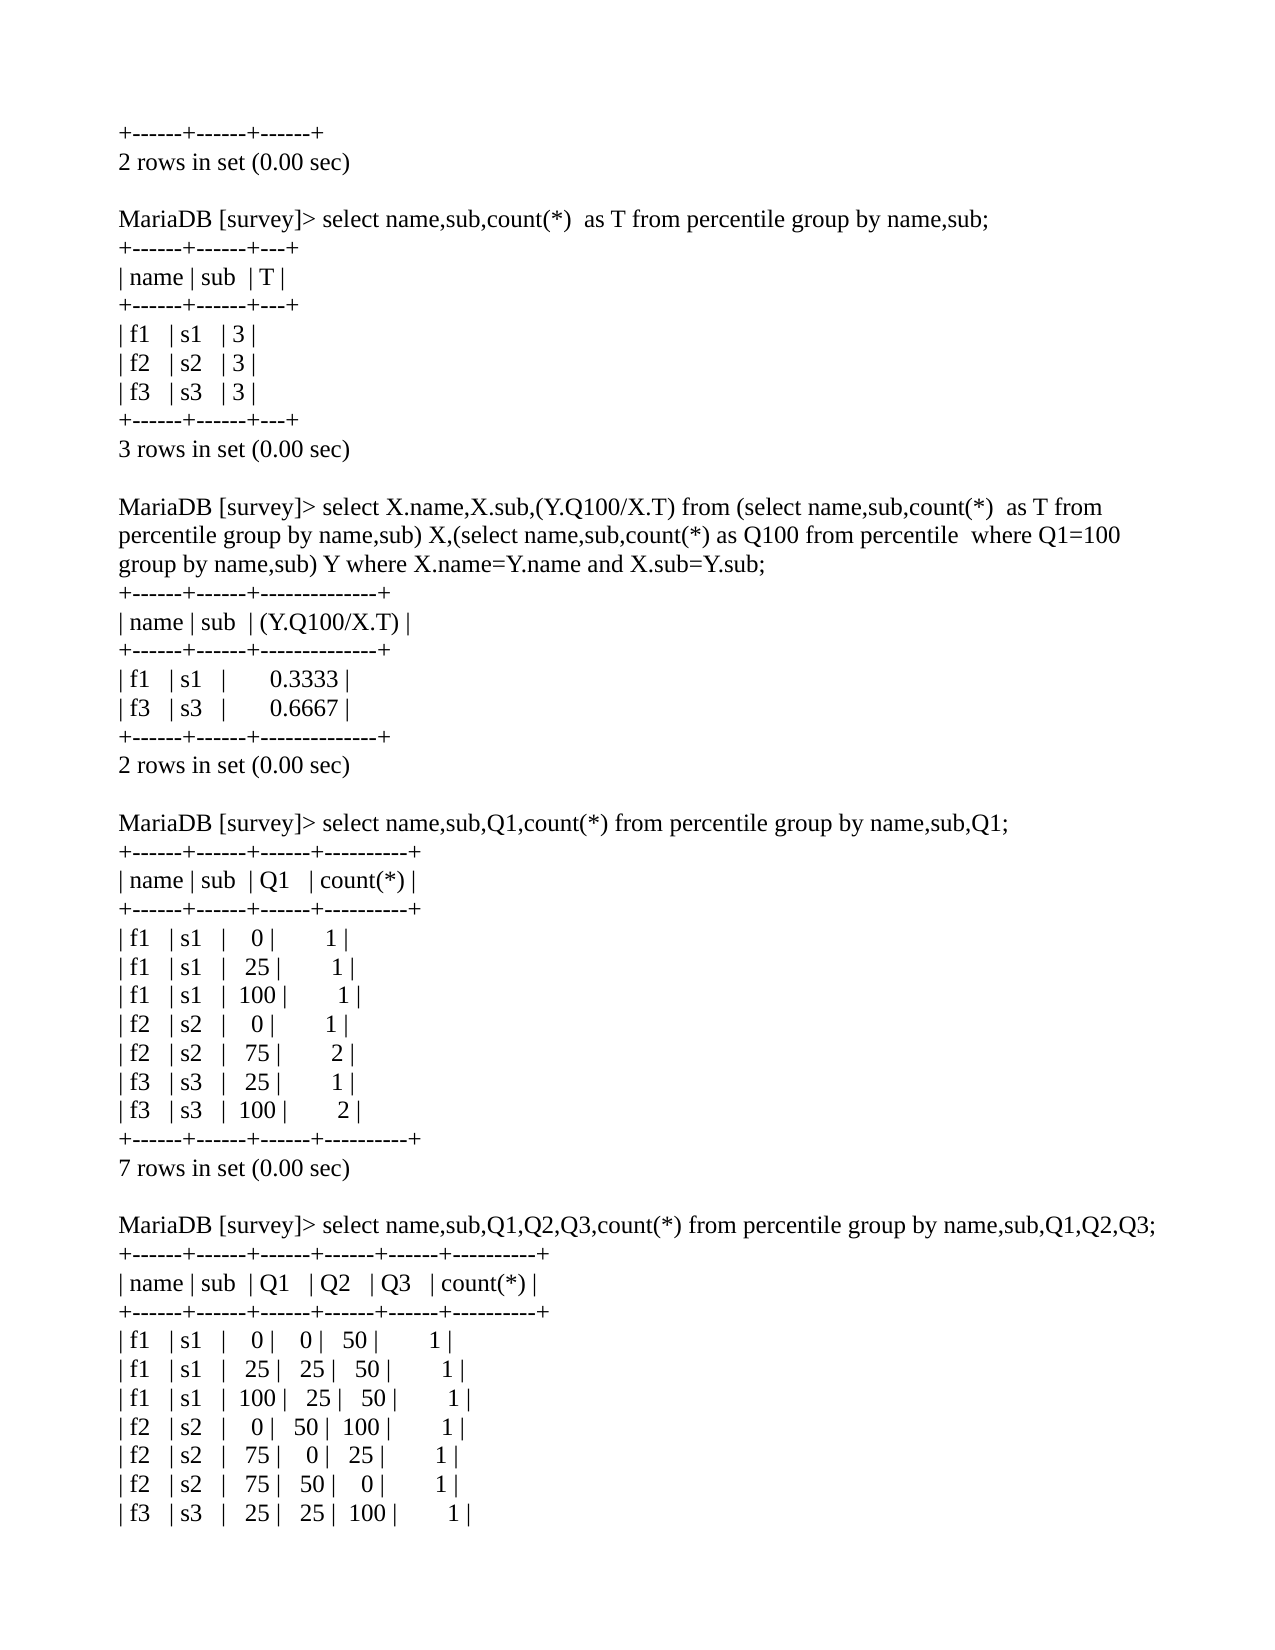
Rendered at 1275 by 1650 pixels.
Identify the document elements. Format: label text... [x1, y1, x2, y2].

text +------+------+------+----------+ [118, 1124, 1157, 1153]
text +------+------+--------------+ [118, 578, 1157, 607]
text | f3 | s3 | 25 | 1 | [118, 1067, 1157, 1096]
text | f1 | s1 | 25 | 25 | 50 | 1 | [118, 1354, 1157, 1383]
text | f3 | s3 | 3 | [118, 377, 1157, 406]
text | name | sub | Q1 | count(*) | [118, 866, 1157, 894]
text | f1 | s1 | 100 | 1 | [118, 981, 1157, 1009]
text +------+------+--------------+ [118, 722, 1157, 751]
text MariaDB [survey]> select name,sub,Q1,Q2,Q3,count(*) from percentile group by name,sub,Q1,Q2,Q3; [118, 1211, 1157, 1239]
text | f1 | s1 | 25 | 1 | [118, 952, 1157, 981]
text +------+------+------+----------+ [118, 837, 1157, 866]
text | f1 | s1 | 3 | [118, 319, 1157, 348]
text | f2 | s2 | 75 | 2 | [118, 1038, 1157, 1067]
text 7 rows in set (0.00 sec) [118, 1153, 1157, 1182]
text +------+------+---+ [118, 406, 1157, 434]
text +------+------+------+----------+ [118, 894, 1157, 923]
text | name | sub | Q1 | Q2 | Q3 | count(*) | [118, 1268, 1157, 1297]
text MariaDB [survey]> select name,sub,Q1,count(*) from percentile group by name,sub,Q1; [118, 808, 1157, 837]
text | f2 | s2 | 75 | 50 | 0 | 1 | [118, 1469, 1157, 1498]
text MariaDB [survey]> select name,sub,count(*) as T from percentile group by name,sub; [118, 204, 1157, 233]
text | f3 | s3 | 25 | 25 | 100 | 1 | [118, 1498, 1157, 1527]
text | f1 | s1 | 0 | 1 | [118, 923, 1157, 952]
text | f3 | s3 | 0.6667 | [118, 693, 1157, 722]
text +------+------+------+------+------+----------+ [118, 1297, 1157, 1326]
text | f3 | s3 | 100 | 2 | [118, 1096, 1157, 1124]
text 3 rows in set (0.00 sec) [118, 434, 1157, 463]
text +------+------+---+ [118, 233, 1157, 262]
text | f1 | s1 | 100 | 25 | 50 | 1 | [118, 1383, 1157, 1412]
text +------+------+---+ [118, 291, 1157, 319]
text +------+------+--------------+ [118, 636, 1157, 664]
text MariaDB [survey]> select X.name,X.sub,(Y.Q100/X.T) from (select name,sub,count(*) as T from percentile group by name,sub) X,(select name,sub,count(*) as Q100 from percentile where Q1=100 group by name,sub) Y where X.name=Y.name and X.sub=Y.sub; [118, 492, 1157, 578]
text | name | sub | T | [118, 262, 1157, 291]
text | f2 | s2 | 75 | 0 | 25 | 1 | [118, 1441, 1157, 1469]
text | f1 | s1 | 0.3333 | [118, 664, 1157, 693]
text | f2 | s2 | 0 | 1 | [118, 1009, 1157, 1038]
text | name | sub | (Y.Q100/X.T) | [118, 607, 1157, 636]
text 2 rows in set (0.00 sec) [118, 147, 1157, 176]
text | f1 | s1 | 0 | 0 | 50 | 1 | [118, 1326, 1157, 1354]
text | f2 | s2 | 3 | [118, 348, 1157, 377]
text 2 rows in set (0.00 sec) [118, 751, 1157, 779]
text | f2 | s2 | 0 | 50 | 100 | 1 | [118, 1412, 1157, 1441]
text +------+------+------+------+------+----------+ [118, 1239, 1157, 1268]
text +------+------+------+ [118, 118, 1157, 147]
